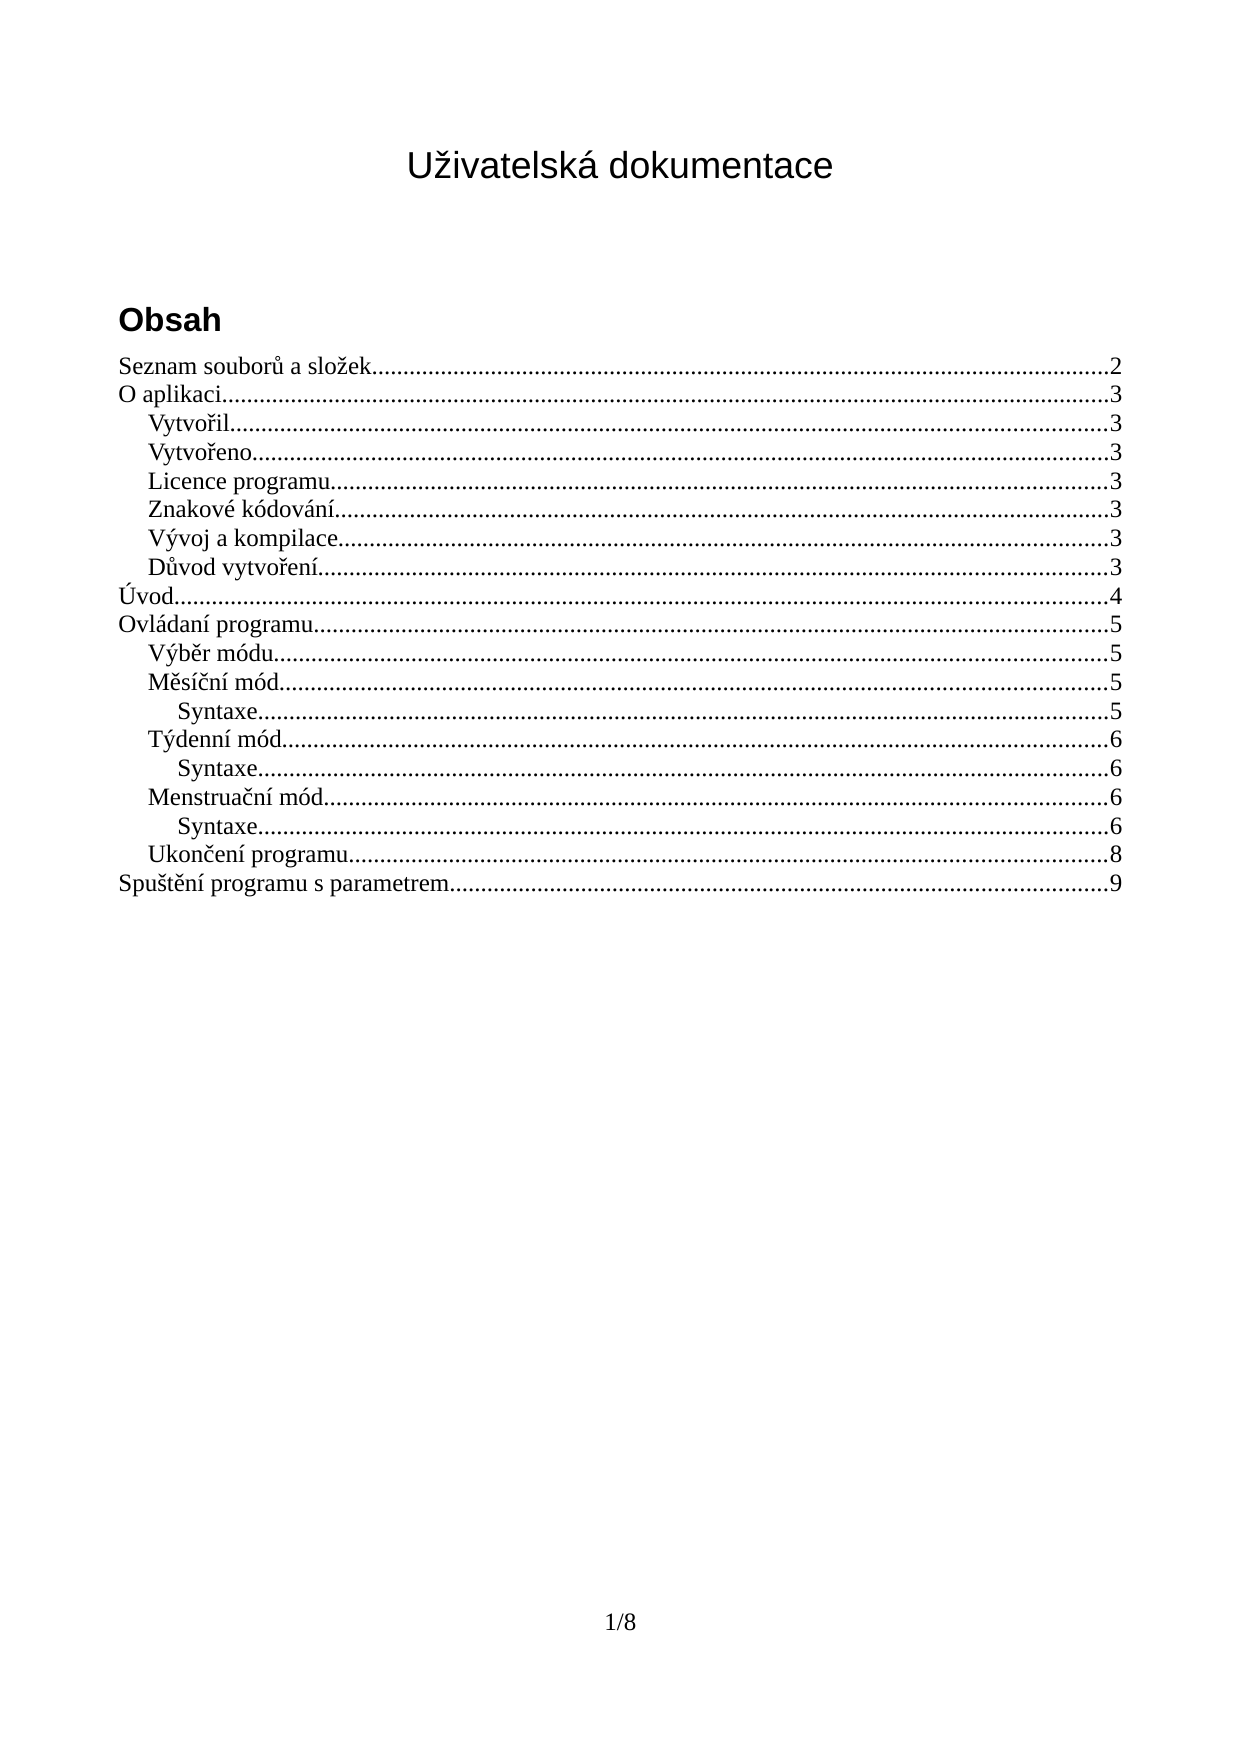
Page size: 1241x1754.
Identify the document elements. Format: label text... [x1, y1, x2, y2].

subtitle Uživatelská dokumentace [118, 143, 1122, 186]
text Měsíční mód 5 [148, 667, 1122, 696]
text Ovládaní programu 5 [118, 609, 1122, 638]
text Úvod 4 [118, 581, 1122, 609]
text Spuštění programu s parametrem 9 [118, 868, 1122, 897]
text Seznam souborů a složek 2 [118, 351, 1122, 379]
text Důvod vytvoření 3 [148, 552, 1122, 581]
text Vytvořil 3 [148, 408, 1122, 437]
text Syntaxe 6 [177, 811, 1122, 839]
text Znakové kódování 3 [148, 494, 1122, 523]
text Syntaxe 6 [177, 753, 1122, 782]
text Vytvořeno 3 [148, 437, 1122, 466]
text Ukončení programu 8 [148, 839, 1122, 868]
text Týdenní mód 6 [148, 724, 1122, 753]
text Menstruační mód 6 [148, 782, 1122, 811]
text O aplikaci 3 [118, 379, 1122, 408]
subtitle Obsah [118, 300, 1122, 338]
text Syntaxe 5 [177, 696, 1122, 724]
text Výběr módu 5 [148, 638, 1122, 667]
text Licence programu 3 [148, 466, 1122, 494]
text Vývoj a kompilace 3 [148, 523, 1122, 552]
